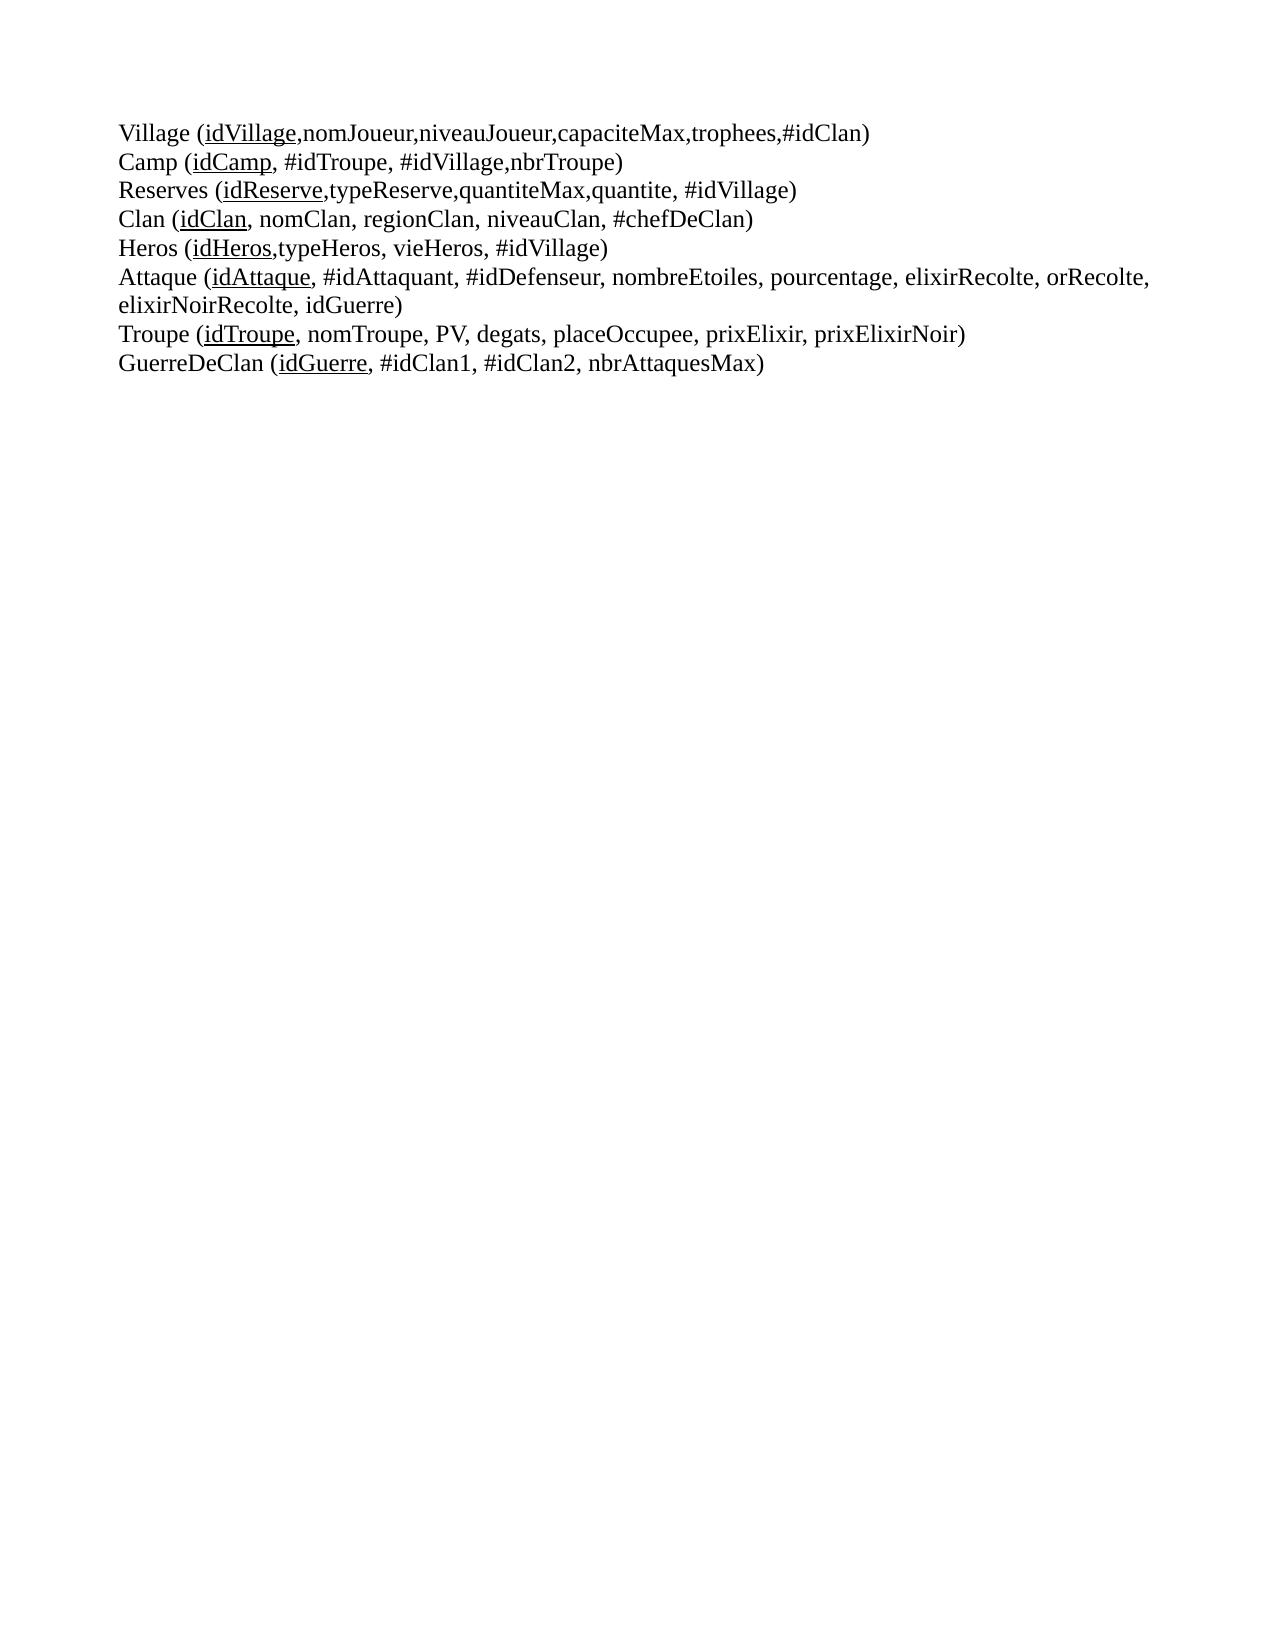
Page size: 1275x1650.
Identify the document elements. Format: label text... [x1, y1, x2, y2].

text Troupe (idTroupe, nomTroupe, PV, degats, placeOccupee, prixElixir, prixElixirNoir) [118, 319, 1157, 348]
text Attaque (idAttaque, #idAttaquant, #idDefenseur, nombreEtoiles, pourcentage, elixirRecolte, orRecolte, elixirNoirRecolte, idGuerre) [118, 262, 1157, 319]
text Clan (idClan, nomClan, regionClan, niveauClan, #chefDeClan) [118, 204, 1157, 233]
text Village (idVillage,nomJoueur,niveauJoueur,capaciteMax,trophees,#idClan) [118, 118, 1157, 147]
text Camp (idCamp, #idTroupe, #idVillage,nbrTroupe) [118, 147, 1157, 176]
text GuerreDeClan (idGuerre, #idClan1, #idClan2, nbrAttaquesMax) [118, 348, 1157, 377]
text Reserves (idReserve,typeReserve,quantiteMax,quantite, #idVillage) [118, 176, 1157, 204]
text Heros (idHeros,typeHeros, vieHeros, #idVillage) [118, 233, 1157, 262]
